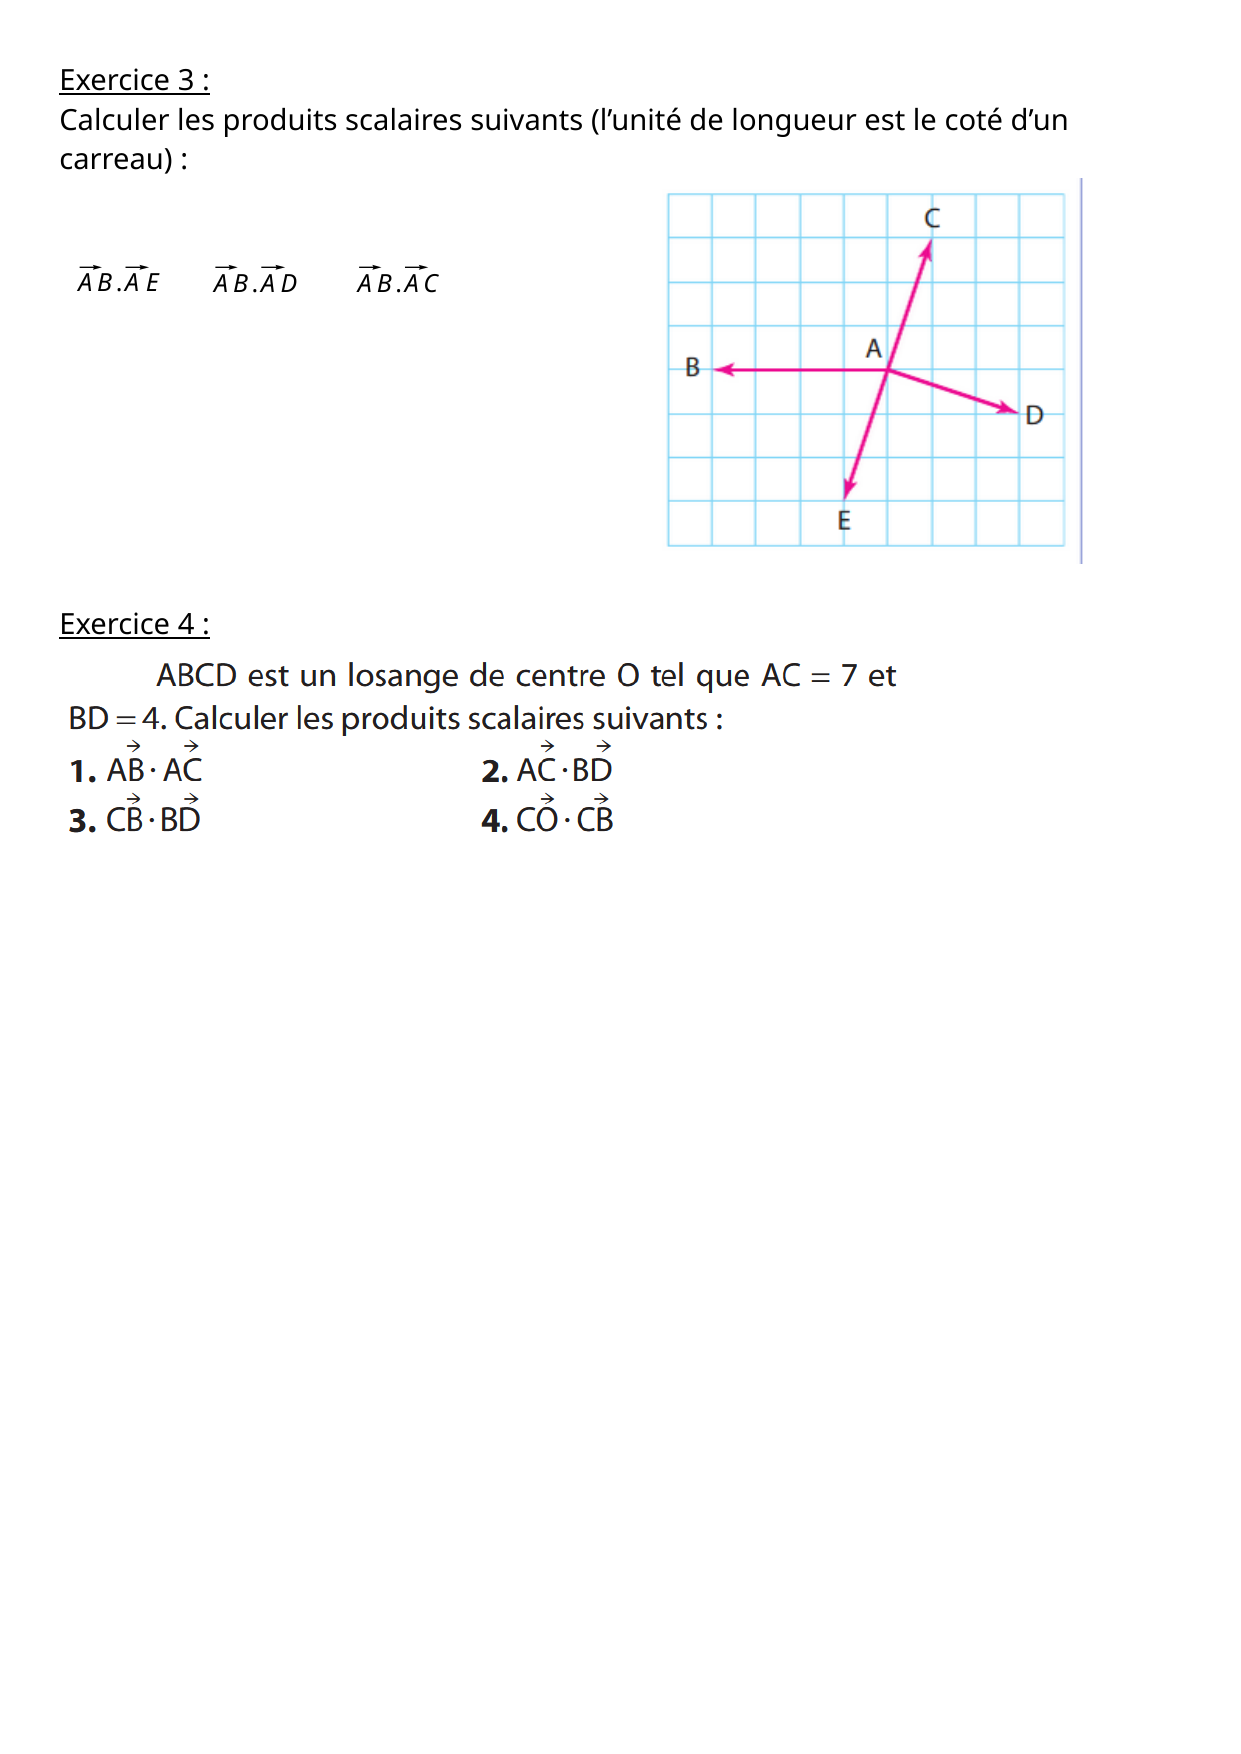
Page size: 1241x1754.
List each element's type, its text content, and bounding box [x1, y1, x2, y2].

text Calculer les produits scalaires suivants (l’unité de longueur est le coté d’un carreau) : [59, 99, 1181, 178]
text Exercice 4 : [59, 603, 1181, 643]
text Exercice 3 : [59, 59, 1181, 99]
picture [59, 643, 905, 843]
picture [648, 178, 1083, 564]
